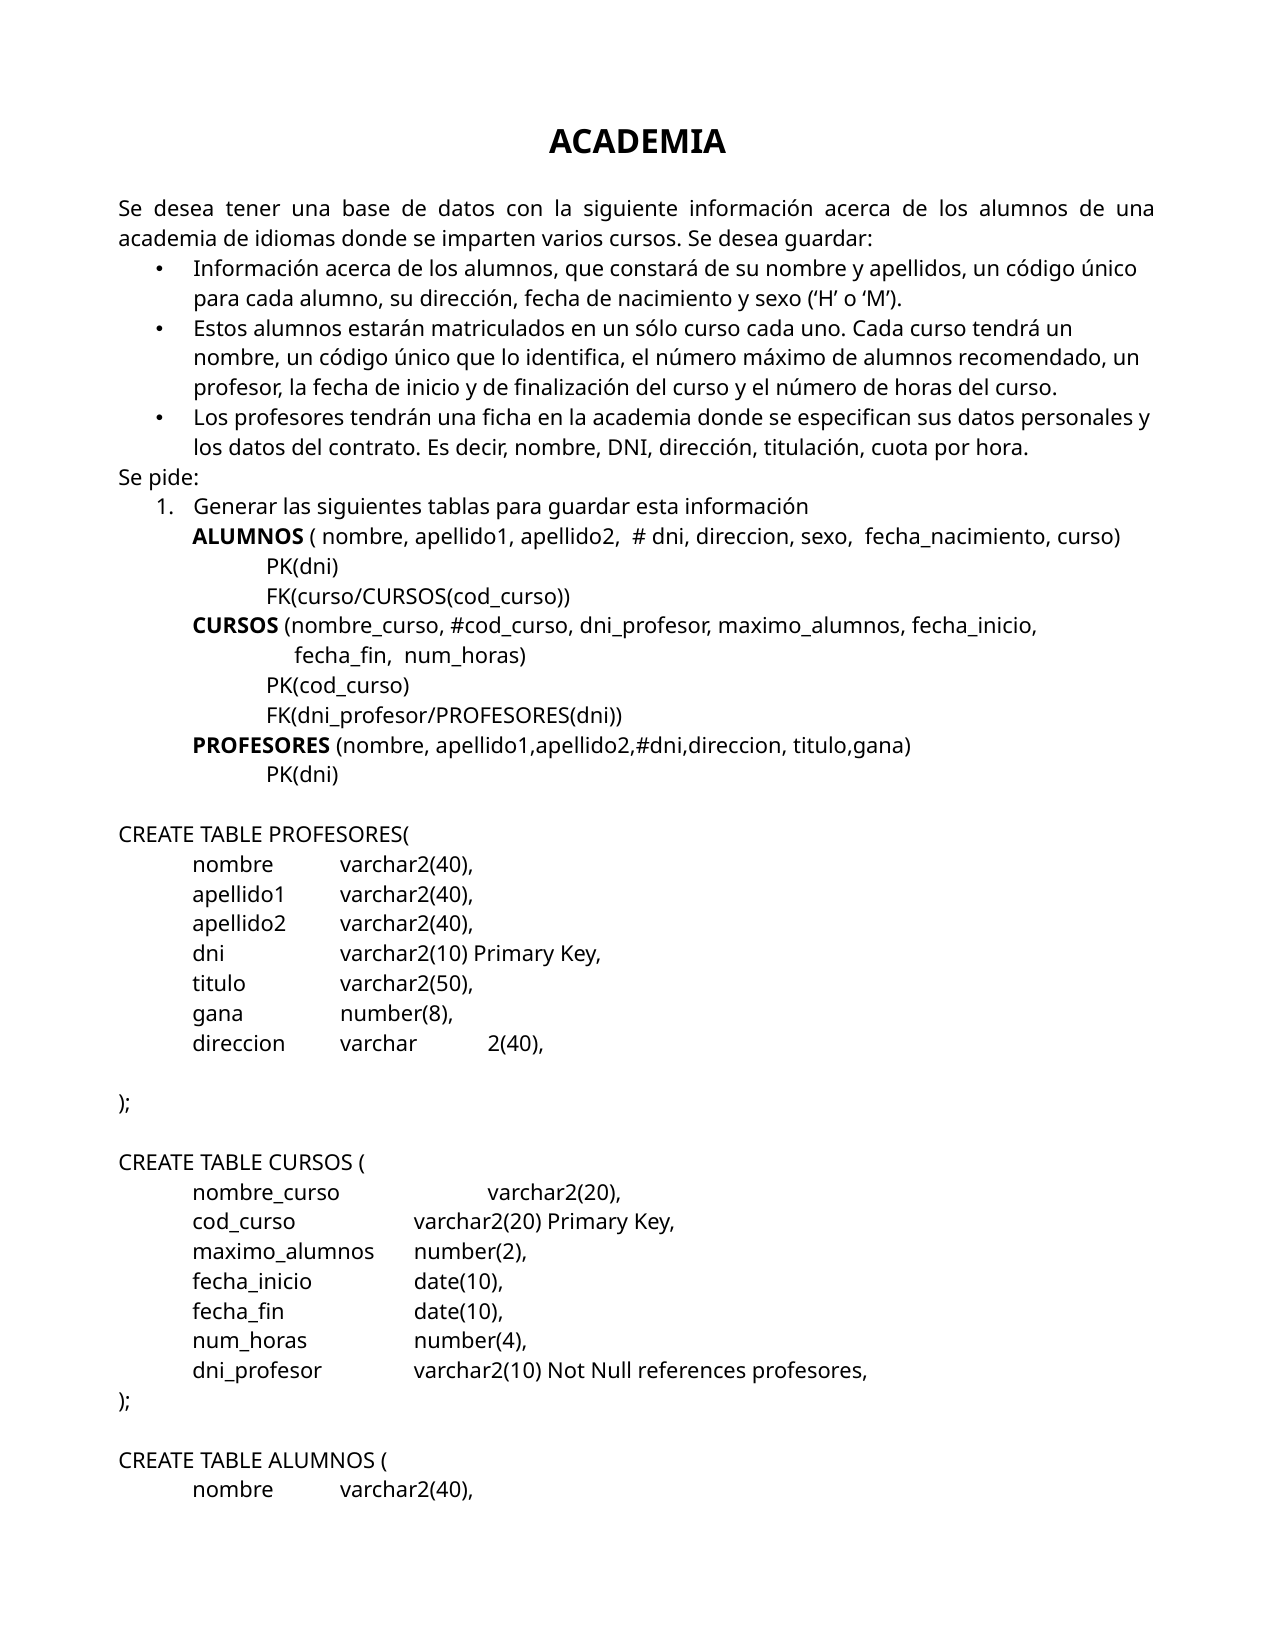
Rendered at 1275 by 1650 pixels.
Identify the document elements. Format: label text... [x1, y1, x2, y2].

text FK(dni_profesor/PROFESORES(dni)) [118, 700, 1157, 729]
text ACADEMIA [118, 118, 1157, 163]
text gana number(8), [118, 998, 1157, 1027]
text PK(dni) [118, 551, 1157, 581]
text PROFESORES (nombre, apellido1,apellido2,#dni,direccion, titulo,gana) [118, 729, 1157, 759]
text direccion varchar 2(40), [118, 1027, 1157, 1057]
text nombre_curso varchar2(20), [118, 1176, 1157, 1206]
text CREATE TABLE CURSOS ( [118, 1147, 1157, 1176]
list Los profesores tendrán una ficha en la academia donde se especifican sus datos personales y los datos del contrato. Es decir, nombre, DNI, dirección, titulación, cuota por hora. [156, 402, 1157, 461]
text maximo_alumnos number(2), [118, 1236, 1157, 1266]
text ); [118, 1087, 1157, 1117]
text Se desea tener una base de datos con la siguiente información acerca de los alumnos de una academia de idiomas donde se imparten varios cursos. Se desea guardar: [118, 193, 1157, 253]
text Se pide: [118, 461, 1157, 491]
text PK(dni) [118, 759, 1157, 789]
text fecha_fin, num_horas) [118, 640, 1157, 670]
text CREATE TABLE ALUMNOS ( [118, 1444, 1157, 1474]
text num_horas number(4), [118, 1325, 1157, 1355]
text dni_profesor varchar2(10) Not Null references profesores, [118, 1355, 1157, 1385]
text apellido1 varchar2(40), [118, 878, 1157, 908]
text FK(curso/CURSOS(cod_curso)) [118, 581, 1157, 610]
list Generar las siguientes tablas para guardar esta información [156, 491, 1157, 521]
list Información acerca de los alumnos, que constará de su nombre y apellidos, un código único para cada alumno, su dirección, fecha de nacimiento y sexo (‘H’ o ‘M’). [156, 253, 1157, 312]
text cod_curso varchar2(20) Primary Key, [118, 1206, 1157, 1236]
text dni varchar2(10) Primary Key, [118, 938, 1157, 968]
text nombre varchar2(40), [118, 849, 1157, 878]
text fecha_inicio date(10), [118, 1266, 1157, 1296]
text ); [118, 1385, 1157, 1415]
text CURSOS (nombre_curso, #cod_curso, dni_profesor, maximo_alumnos, fecha_inicio, [118, 610, 1157, 640]
text apellido2 varchar2(40), [118, 908, 1157, 938]
list Estos alumnos estarán matriculados en un sólo curso cada uno. Cada curso tendrá un nombre, un código único que lo identifica, el número máximo de alumnos recomendado, un profesor, la fecha de inicio y de finalización del curso y el número de horas del curso. [156, 312, 1157, 402]
text nombre varchar2(40), [118, 1474, 1157, 1504]
text CREATE TABLE PROFESORES( [118, 819, 1157, 849]
text titulo varchar2(50), [118, 968, 1157, 998]
text ALUMNOS ( nombre, apellido1, apellido2, # dni, direccion, sexo, fecha_nacimiento, curso) [118, 521, 1157, 551]
text PK(cod_curso) [118, 670, 1157, 700]
text fecha_fin date(10), [118, 1296, 1157, 1325]
